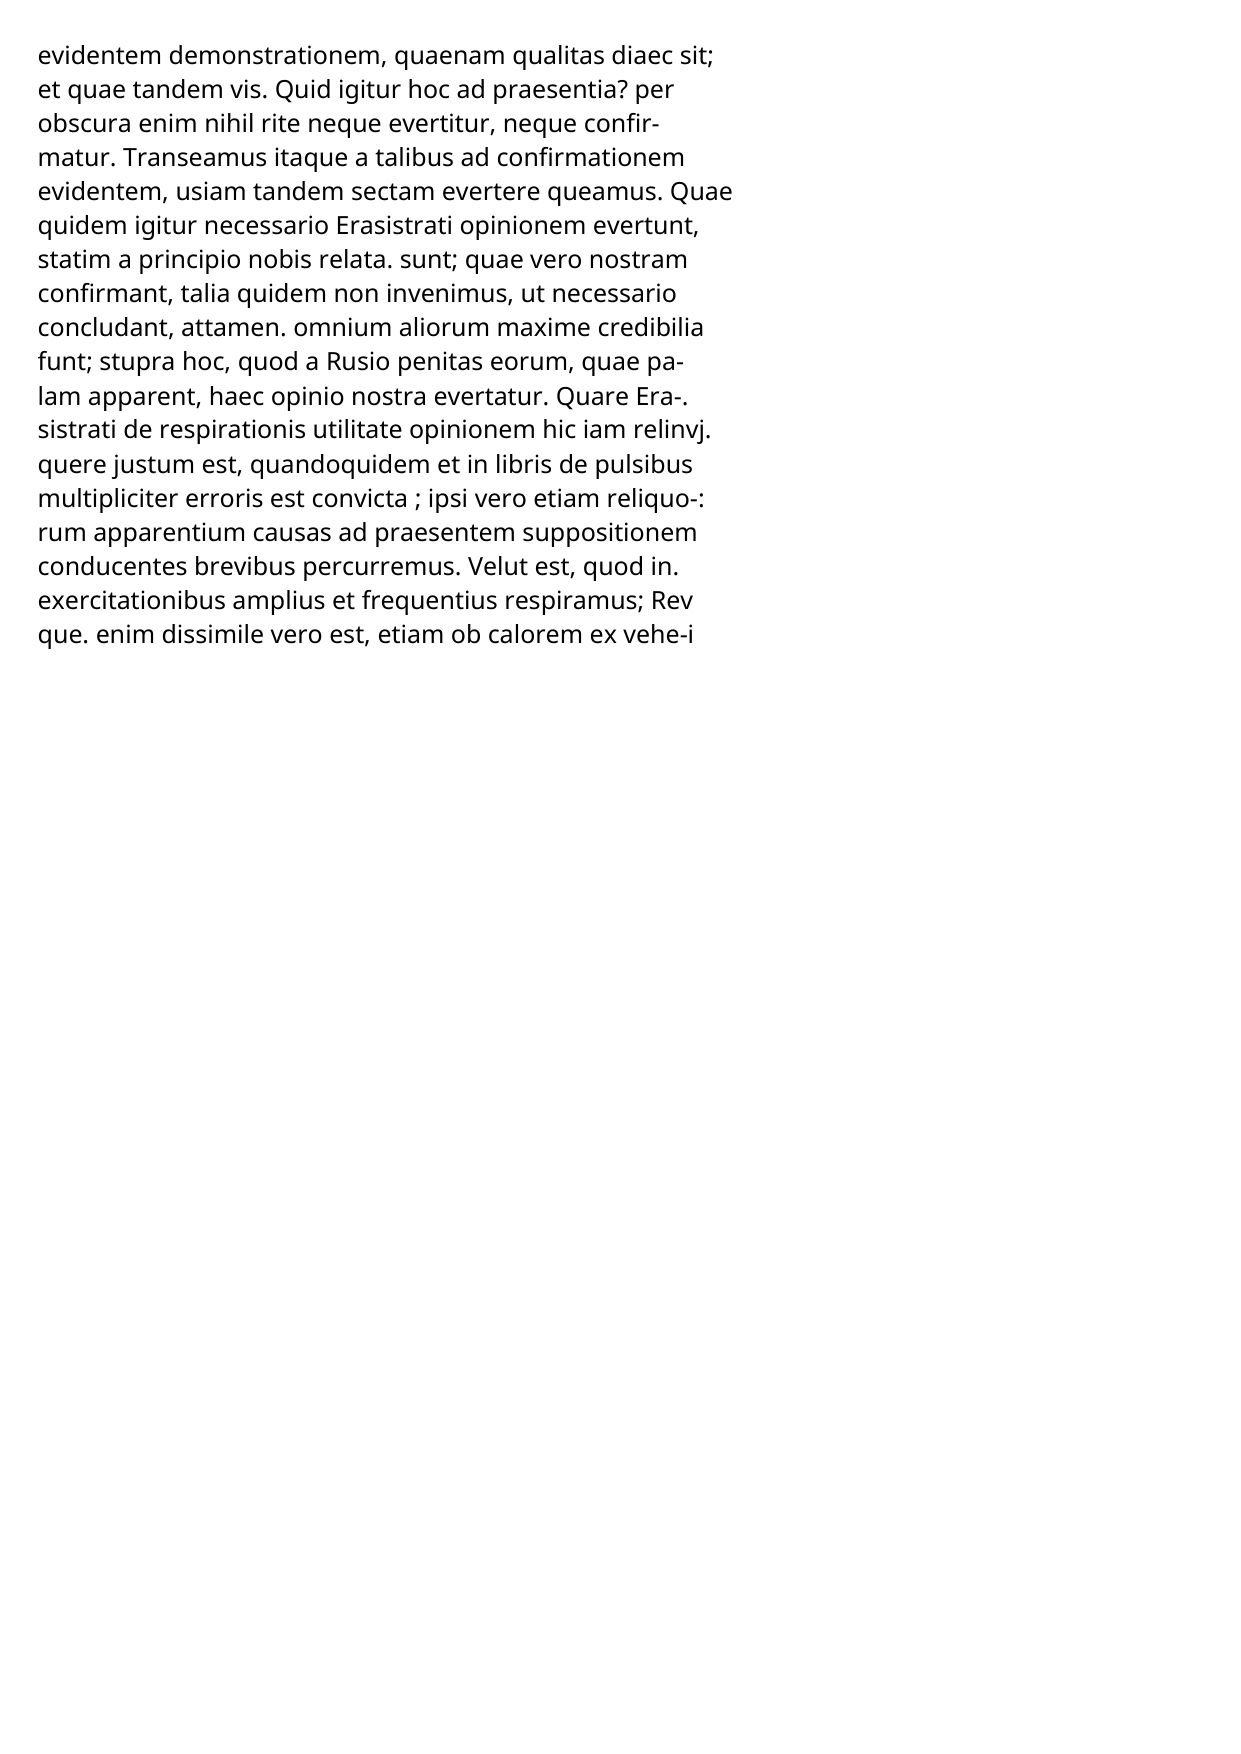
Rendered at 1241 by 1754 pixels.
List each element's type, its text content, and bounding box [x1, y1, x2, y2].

text evidentem demonstrationem, quaenam qualitas diaec sit; et quae tandem vis. Quid igitur hoc ad praesentia? per obscura enim nihil rite neque evertitur, neque confir- matur. Transeamus itaque a talibus ad confirmationem evidentem, usiam tandem sectam evertere queamus. Quae quidem igitur necessario Erasistrati opinionem evertunt, statim a principio nobis relata. sunt; quae vero nostram confirmant, talia quidem non invenimus, ut necessario concludant, attamen. omnium aliorum maxime credibilia funt; stupra hoc, quod a Rusio penitas eorum, quae pa- lam apparent, haec opinio nostra evertatur. Quare Era-. sistrati de respirationis utilitate opinionem hic iam relinvj. quere justum est, quandoquidem et in libris de pulsibus multipliciter erroris est convicta ; ipsi vero etiam reliquo-: rum apparentium causas ad praesentem suppositionem conducentes brevibus percurremus. Velut est, quod in. exercitationibus amplius et frequentius respiramus; Rev que. enim dissimile vero est, etiam ob calorem ex vehe-i [37, 37, 1203, 651]
